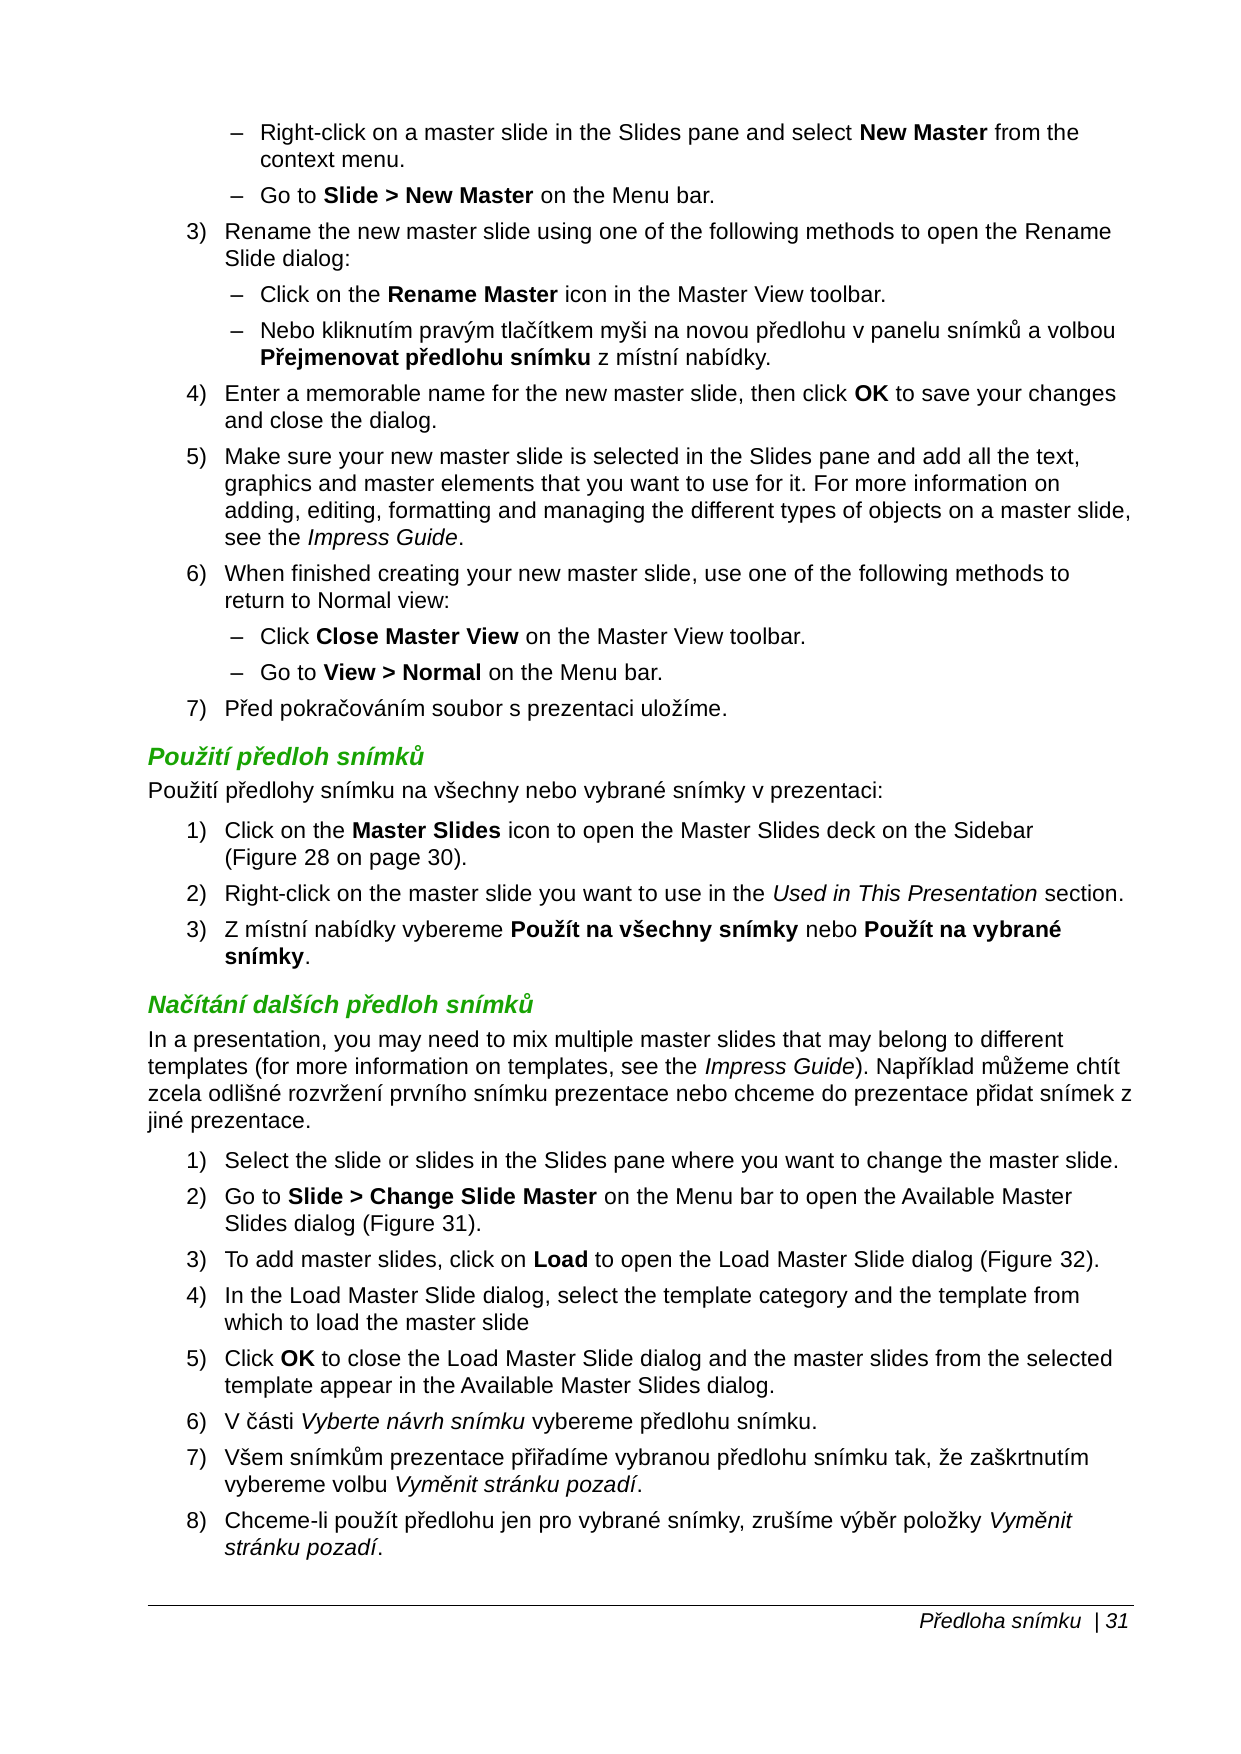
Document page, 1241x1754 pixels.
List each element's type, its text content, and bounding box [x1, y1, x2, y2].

list V části Vyberte návrh snímku vybereme předlohu snímku. [207, 1407, 1134, 1434]
list Make sure your new master slide is selected in the Slides pane and add all the text, graphics and master elements that you want to use for it. For more information on adding, editing, formatting and managing the different types of objects on a master slide, see the Impress Guide. [207, 442, 1134, 550]
list Chceme-li použít předlohu jen pro vybrané snímky, zrušíme výběr položky Vyměnit stránku pozadí. [207, 1506, 1134, 1560]
text In a presentation, you may need to mix multiple master slides that may belong to different templates (for more information on templates, see the Impress Guide). Například můžeme chtít zcela odlišné rozvržení prvního snímku prezentace nebo chceme do prezentace přidat snímek z jiné prezentace. [148, 1025, 1134, 1133]
list Click on the Master Slides icon to open the Master Slides deck on the Sidebar (Figure 28 on page 29). [207, 816, 1134, 871]
list When finished creating your new master slide, use one of the following methods to return to Normal view: [207, 559, 1134, 613]
list Click OK to close the Load Master Slide dialog and the master slides from the selected template appear in the Available Master Slides dialog. [207, 1344, 1134, 1398]
subtitle Načítání dalších předloh snímků [148, 990, 1134, 1019]
list Před pokračováním soubor s prezentaci uložíme. [207, 694, 1134, 721]
list Click on the Rename Master icon in the Master View toolbar. [230, 280, 1134, 307]
list In the Load Master Slide dialog, select the template category and the template from which to load the master slide [207, 1281, 1134, 1335]
list Right-click on the master slide you want to use in the Used in This Presentation section. [207, 879, 1134, 907]
list Go to Slide > Change Slide Master on the Menu bar to open the Available Master Slides dialog (Figure 31). [207, 1182, 1134, 1236]
subtitle Použití předloh snímků [148, 742, 1134, 771]
list Nebo kliknutím pravým tlačítkem myši na novou předlohu v panelu snímků a volbou Přejmenovat předlohu snímku z místní nabídky. [230, 316, 1134, 370]
list Right-click on a master slide in the Slides pane and select New Master from the context menu. [230, 118, 1134, 172]
list Go to View > Normal on the Menu bar. [230, 658, 1134, 685]
list Go to Slide > New Master on the Menu bar. [230, 181, 1134, 208]
text Použití předlohy snímku na všechny nebo vybrané snímky v prezentaci: [148, 777, 1134, 804]
list To add master slides, click on Load to open the Load Master Slide dialog (Figure 32). [207, 1245, 1134, 1272]
list Rename the new master slide using one of the following methods to open the Rename Slide dialog: [207, 217, 1134, 271]
list Click Close Master View on the Master View toolbar. [230, 622, 1134, 649]
list Enter a memorable name for the new master slide, then click OK to save your changes and close the dialog. [207, 379, 1134, 433]
list Select the slide or slides in the Slides pane where you want to change the master slide. [207, 1146, 1134, 1173]
list Všem snímkům prezentace přiřadíme vybranou předlohu snímku tak, že zaškrtnutím vybereme volbu Vyměnit stránku pozadí. [207, 1443, 1134, 1497]
list Z místní nabídky vybereme Použít na všechny snímky nebo Použít na vybrané snímky. [207, 915, 1134, 969]
